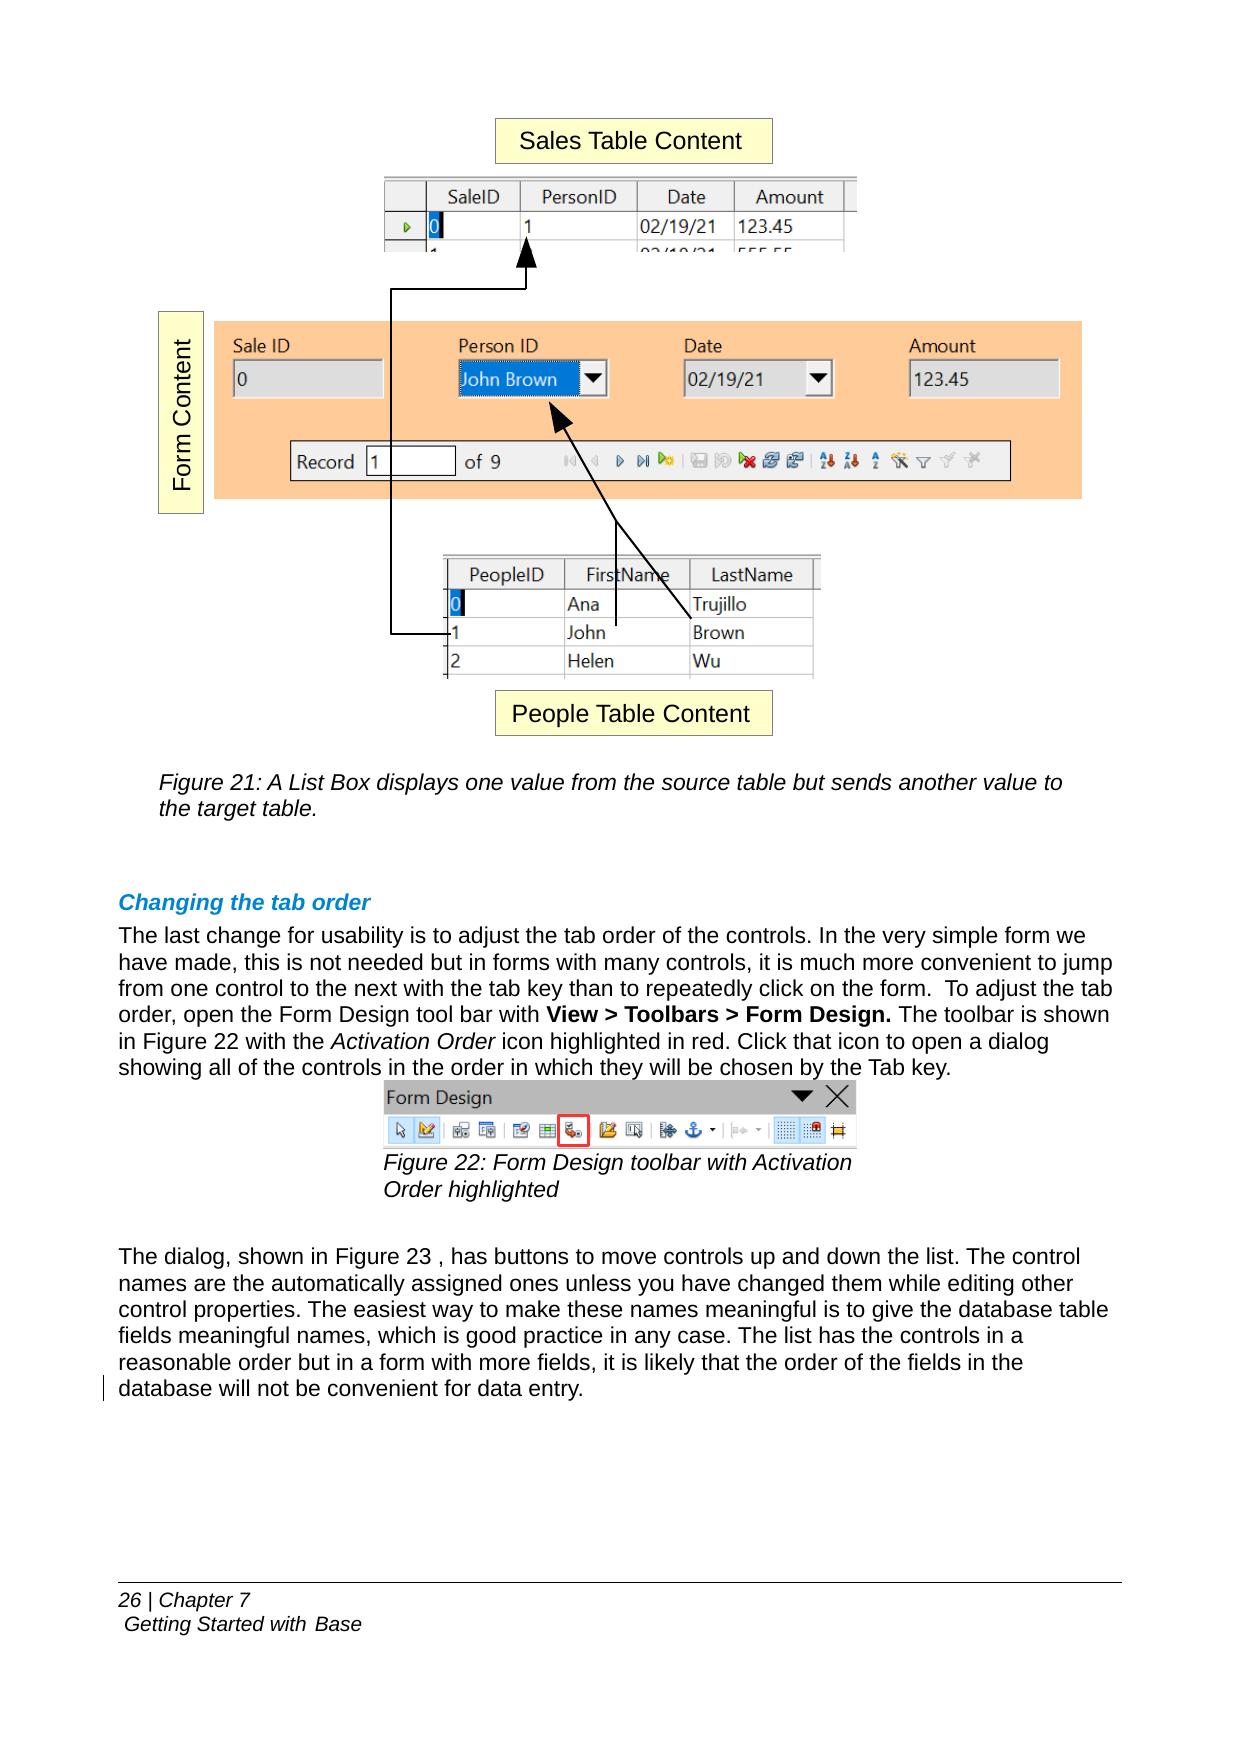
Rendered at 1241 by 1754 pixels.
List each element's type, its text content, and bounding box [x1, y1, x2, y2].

text The last change for usability is to adjust the tab order of the controls. In the very simple form we have made, this is not needed but in forms with many controls, it is much more convenient to jump from one control to the next with the tab key than to repeatedly click on the form. To adjust the tab order, open the Form Design tool bar with View > Toolbars > Form Design. The toolbar is shown in Figure 22 with the Activation Order icon highlighted in red. Click that icon to open a dialog showing all of the controls in the order in which they will be chosen by the Tab key. [118, 922, 1122, 1080]
picture [392, 321, 1082, 499]
picture [443, 554, 821, 679]
picture [384, 174, 857, 252]
text The dialog, shown in Figure 23 , has buttons to move controls up and down the list. The control names are the automatically assigned ones unless you have changed them while editing other control properties. The easiest way to make these names meaningful is to give the database table fields meaningful names, which is good practice in any case. The list has the controls in a reasonable order but in a form with more fields, it is likely that the order of the fields in the database will not be convenient for data entry. [118, 1243, 1122, 1401]
subtitle Changing the tab order [118, 887, 1122, 916]
picture [214, 321, 390, 499]
picture [383, 1080, 857, 1149]
text Figure 22: Form Design toolbar with Activation Order highlighted [383, 1149, 857, 1202]
text Figure 21: A List Box displays one value from the source table but sends another value to the target table. [159, 769, 1081, 821]
